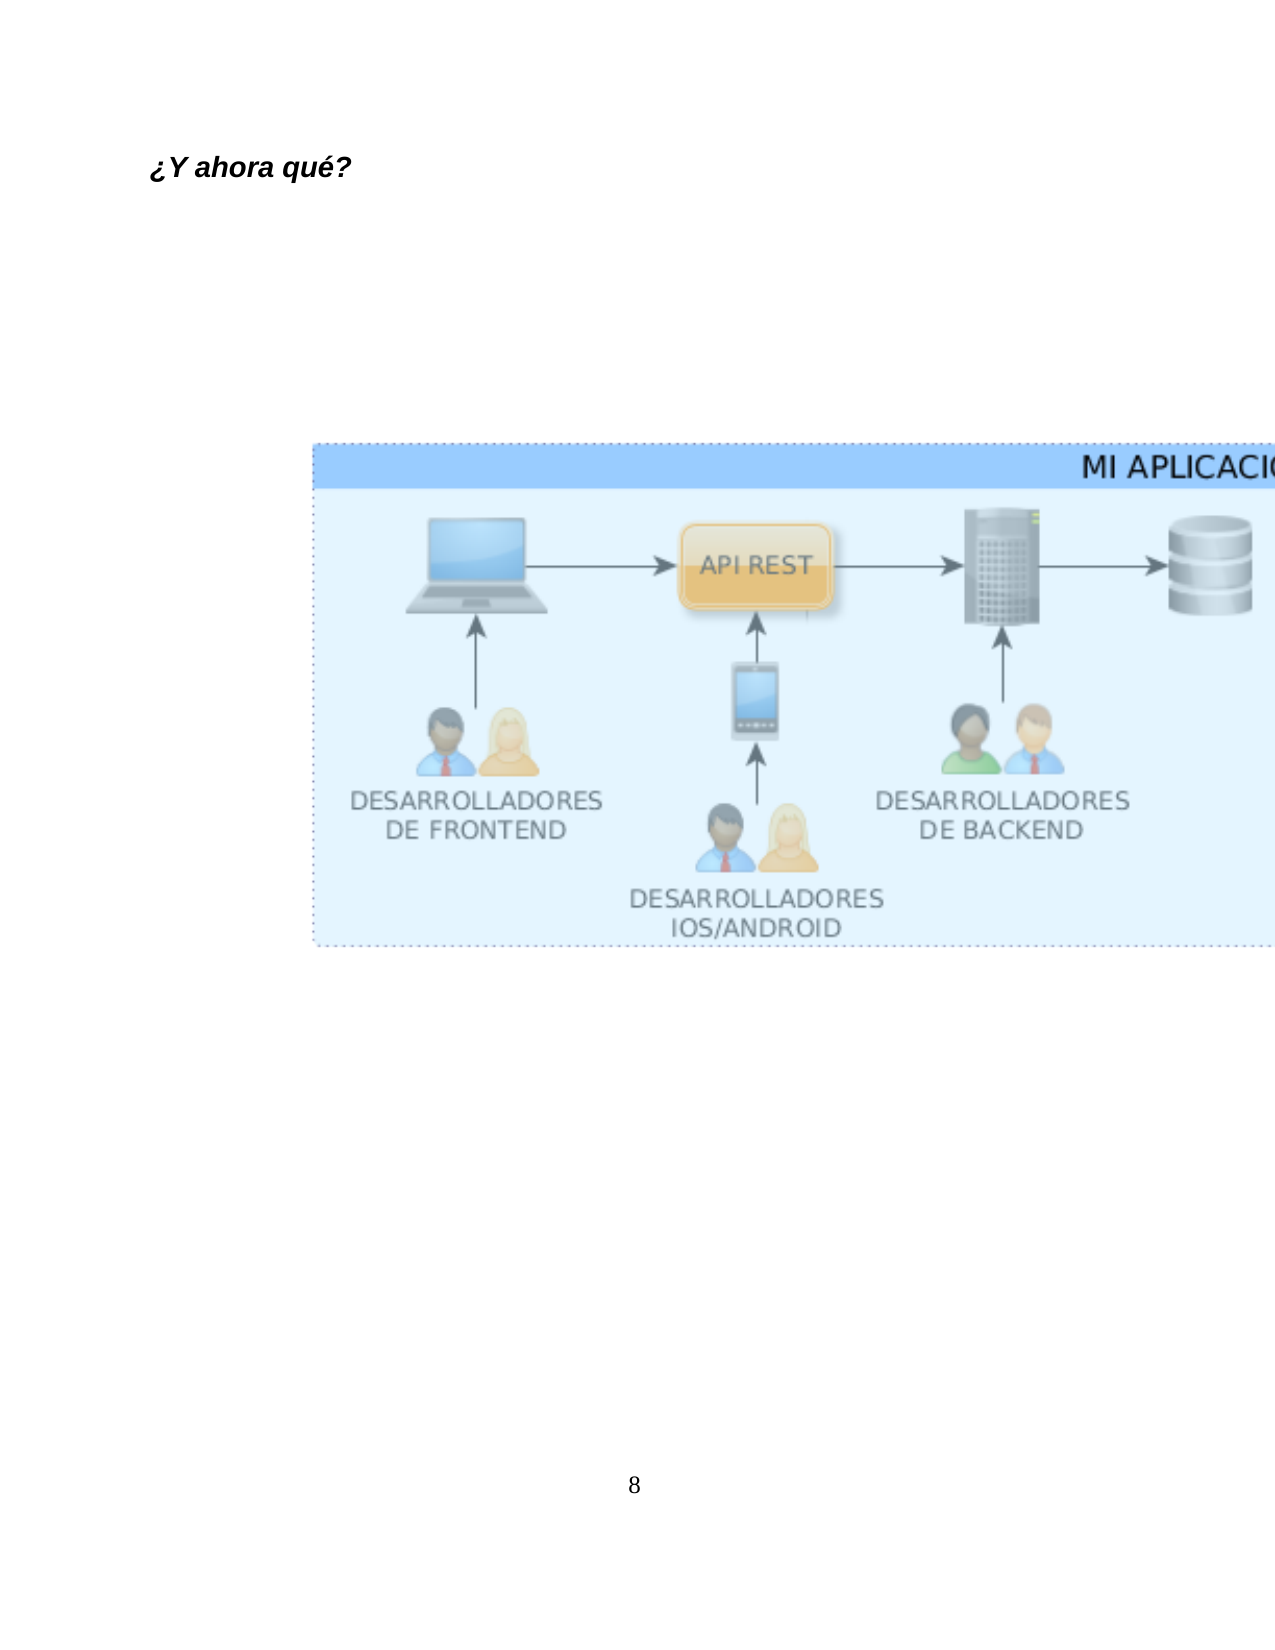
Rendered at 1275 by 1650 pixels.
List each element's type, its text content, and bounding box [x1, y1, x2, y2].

subtitle ¿Y ahora qué? [150, 150, 1125, 183]
picture [150, 196, 1275, 1196]
